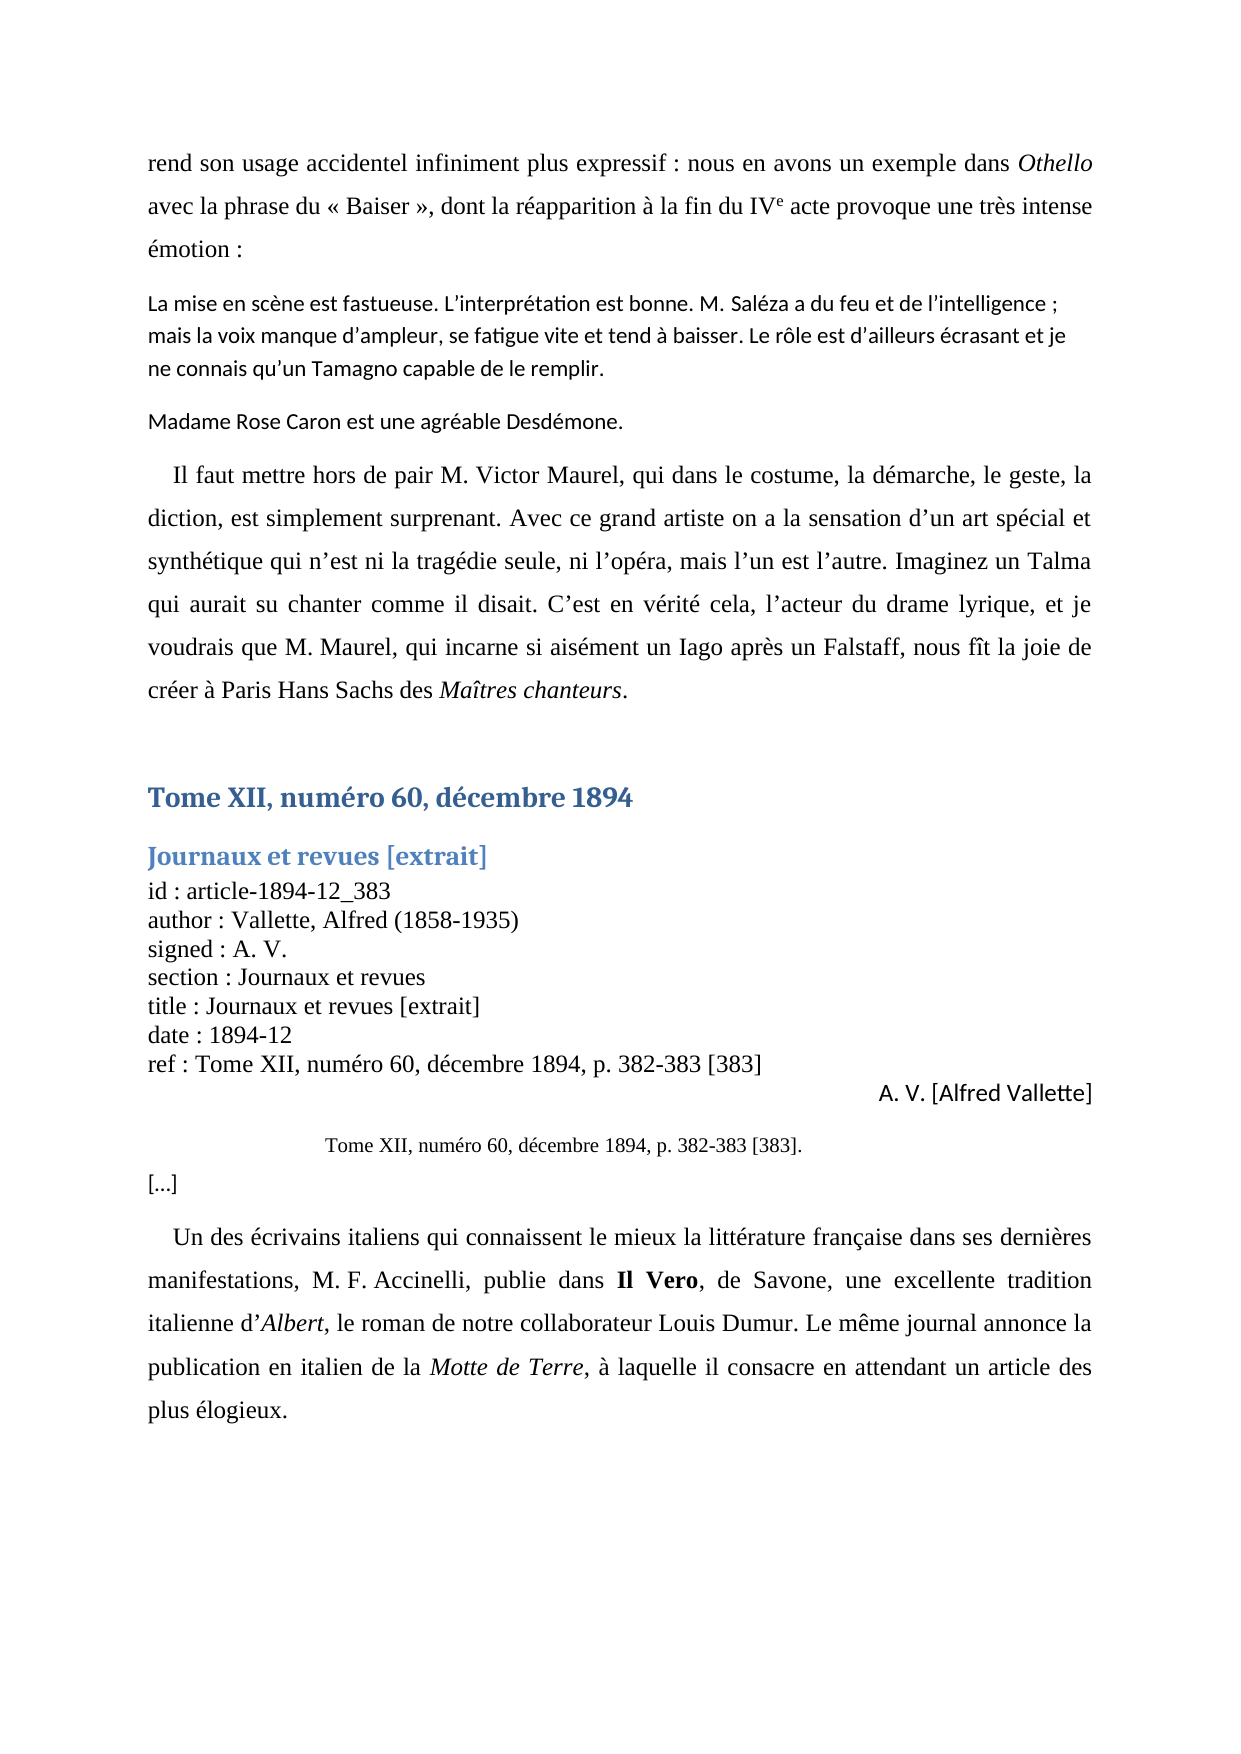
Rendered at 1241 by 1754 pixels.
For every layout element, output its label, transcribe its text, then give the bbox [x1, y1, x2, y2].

text Tome XII, numéro 60, décembre 1894, p. 382-383 [383]. [325, 1133, 1093, 1157]
subtitle Tome XII, numéro 60, décembre 1894 [148, 781, 1093, 815]
text A. V. [Alfred Vallette] [148, 1077, 1093, 1108]
text author : Vallette, Alfred (1858-1935) [148, 905, 1093, 934]
text title : Journaux et revues [extrait] [148, 991, 1093, 1020]
text date : 1894-12 [148, 1020, 1093, 1049]
text signed : A. V. [148, 934, 1093, 962]
text id : article-1894-12_383 [148, 876, 1093, 905]
text La mise en scène est fastueuse. L’interprétation est bonne. M. Saléza a du feu et de l’intelligence ; mais la voix manque d’ampleur, se fatigue vite et tend à baisser. Le rôle est d’ailleurs écrasant et je ne connais qu’un Tamagno capable de le remplir. [148, 289, 1093, 382]
text Madame Rose Caron est une agréable Desdémone. [148, 407, 1093, 435]
text Il faut mettre hors de pair M. Victor Maurel, qui dans le costume, la démarche, le geste, la diction, est simplement surprenant. Avec ce grand artiste on a la sensation d’un art spécial et synthétique qui n’est ni la tragédie seule, ni l’opéra, mais l’un est l’autre. Imaginez un Talma qui aurait su chanter comme il disait. C’est en vérité cela, l’acteur du drame lyrique, et je voudrais que M. Maurel, qui incarne si aisément un Iago après un Falstaff, nous fît la joie de créer à Paris Hans Sachs des Maîtres chanteurs. [148, 460, 1093, 704]
text section : Journaux et revues [148, 962, 1093, 991]
subtitle Journaux et revues [extrait] [148, 841, 1093, 872]
text Un des écrivains italiens qui connaissent le mieux la littérature française dans ses dernières manifestations, M. F. Accinelli, publie dans Il Vero, de Savone, une excellente tradition italienne d’Albert, le roman de notre collaborateur Louis Dumur. Le même journal annonce la publication en italien de la Motte de Terre, à laquelle il consacre en attendant un article des plus élogieux. [148, 1222, 1093, 1423]
text rend son usage accidentel infiniment plus expressif : nous en avons un exemple dans Othello avec la phrase du « Baiser », dont la réapparition à la fin du IVe acte provoque une très intense émotion : [148, 148, 1093, 263]
text […] [148, 1169, 1093, 1197]
text ref : Tome XII, numéro 60, décembre 1894, p. 382-383 [383] [148, 1049, 1093, 1077]
